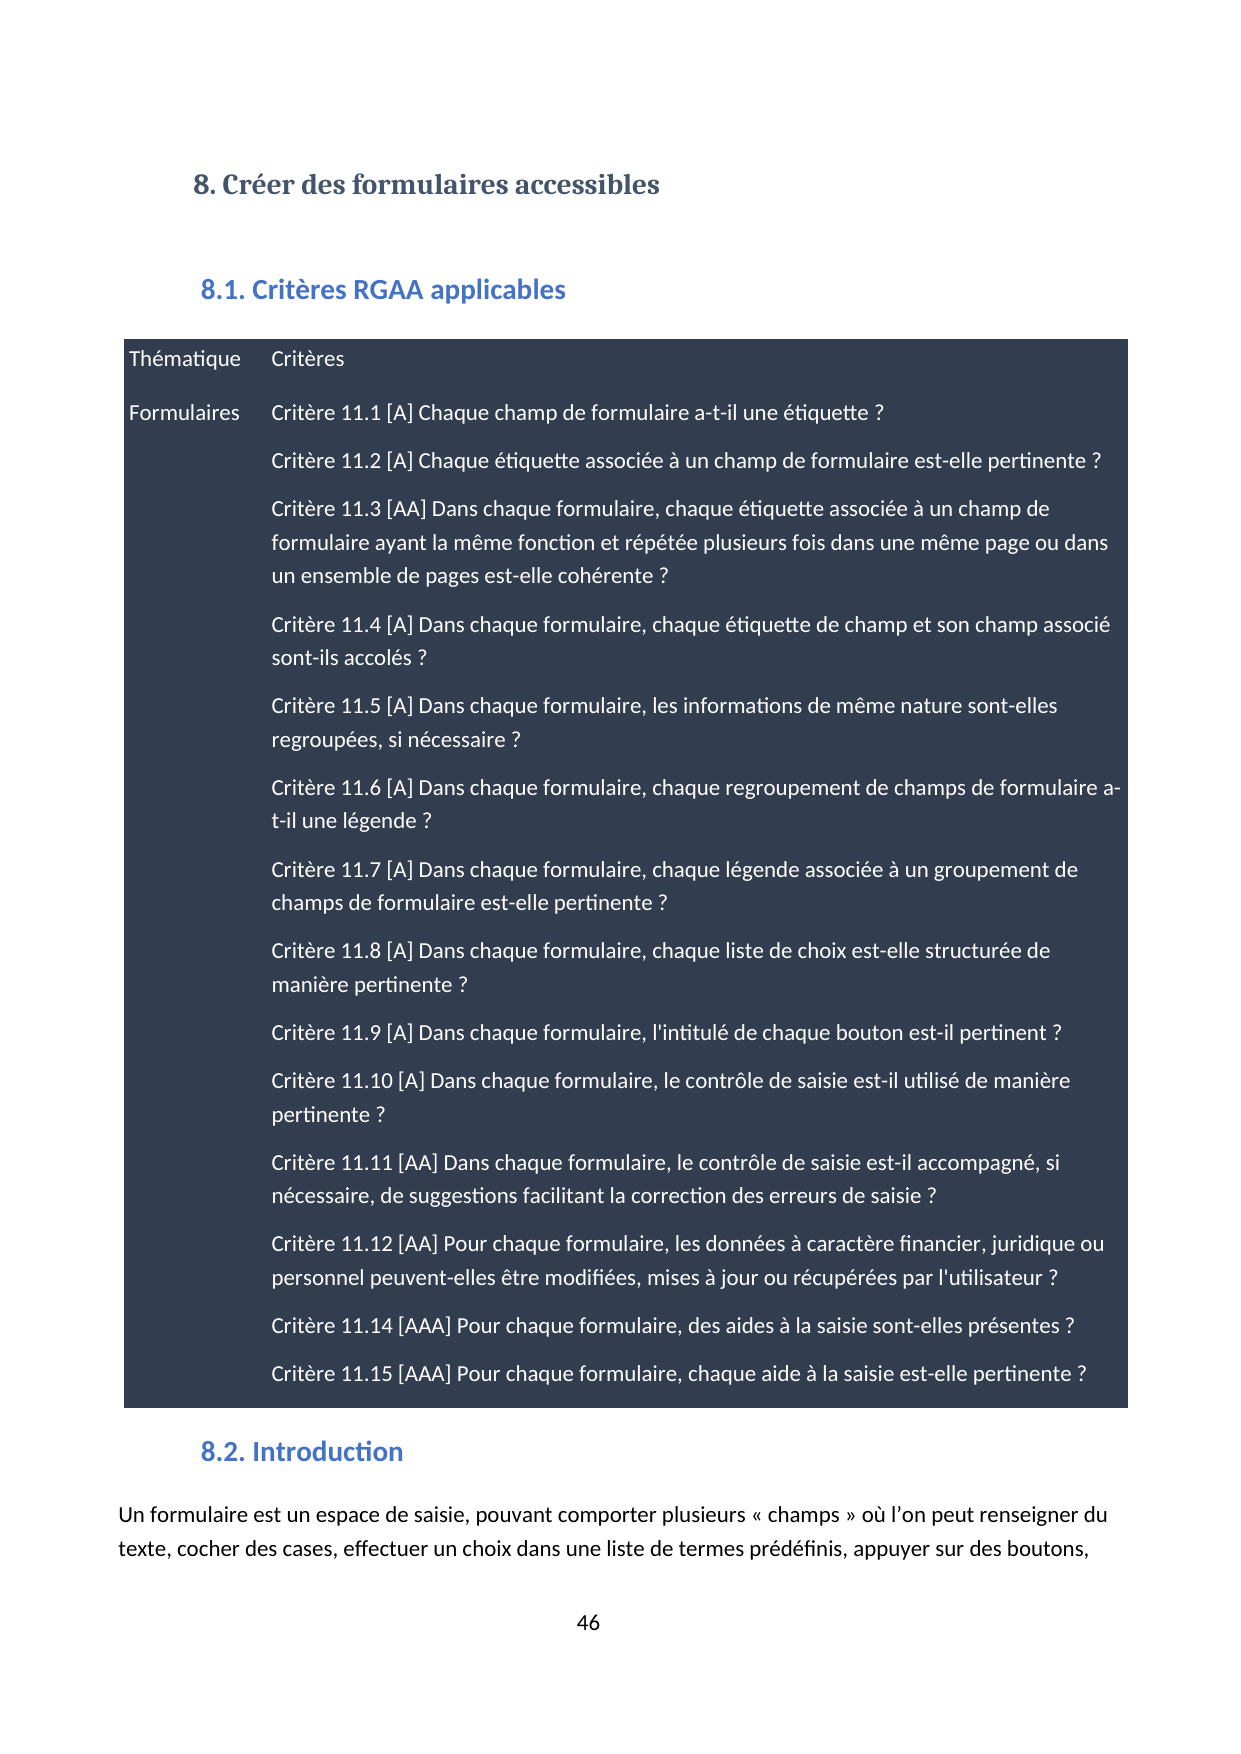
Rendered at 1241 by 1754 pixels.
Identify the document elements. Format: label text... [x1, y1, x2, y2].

subtitle 8. Créer des formulaires accessibles [156, 168, 1122, 202]
table_header Thématique [124, 339, 266, 393]
text Un formulaire est un espace de saisie, pouvant comporter plusieurs « champs » où l’on peut renseigner du texte, cocher des cases, effectuer un choix dans une liste de termes prédéfinis, appuyer sur des boutons, [118, 1500, 1122, 1562]
subtitle 8.1. Critères RGAA applicables [156, 271, 1122, 306]
table_cell Formulaires [124, 393, 266, 1408]
table_header Critères [266, 339, 1128, 393]
subtitle 8.2. Introduction [156, 1433, 1122, 1468]
table_cell Critère 11.1 [A] Chaque champ de formulaire a-t-il une étiquette ? Critère 11.2 [A] Chaque étiquette associée à un champ de formulaire est-elle pertinente ? Critère 11.3 [AA] Dans chaque formulaire, chaque étiquette associée à un champ de formulaire ayant la même fonction et répétée plusieurs fois dans une même page ou dans un ensemble de pages est-elle cohérente ? Critère 11.4 [A] Dans chaque formulaire, chaque étiquette de champ et son champ associé sont-ils accolés ? Critère 11.5 [A] Dans chaque formulaire, les informations de même nature sont-elles regroupées, si nécessaire ? Critère 11.6 [A] Dans chaque formulaire, chaque regroupement de champs de formulaire a-t-il une légende ? Critère 11.7 [A] Dans chaque formulaire, chaque légende associée à un groupement de champs de formulaire est-elle pertinente ? Critère 11.8 [A] Dans chaque formulaire, chaque liste de choix est-elle structurée de manière pertinente ? Critère 11.9 [A] Dans chaque formulaire, l'intitulé de chaque bouton est-il pertinent ? Critère 11.10 [A] Dans chaque formulaire, le contrôle de saisie est-il utilisé de manière pertinente ? Critère 11.11 [AA] Dans chaque formulaire, le contrôle de saisie est-il accompagné, si nécessaire, de suggestions facilitant la correction des erreurs de saisie ? Critère 11.12 [AA] Pour chaque formulaire, les données à caractère financier, juridique ou personnel peuvent-elles être modifiées, mises à jour ou récupérées par l'utilisateur ? Critère 11.14 [AAA] Pour chaque formulaire, des aides à la saisie sont-elles présentes ? Critère 11.15 [AAA] Pour chaque formulaire, chaque aide à la saisie est-elle pertinente ? [266, 393, 1128, 1408]
